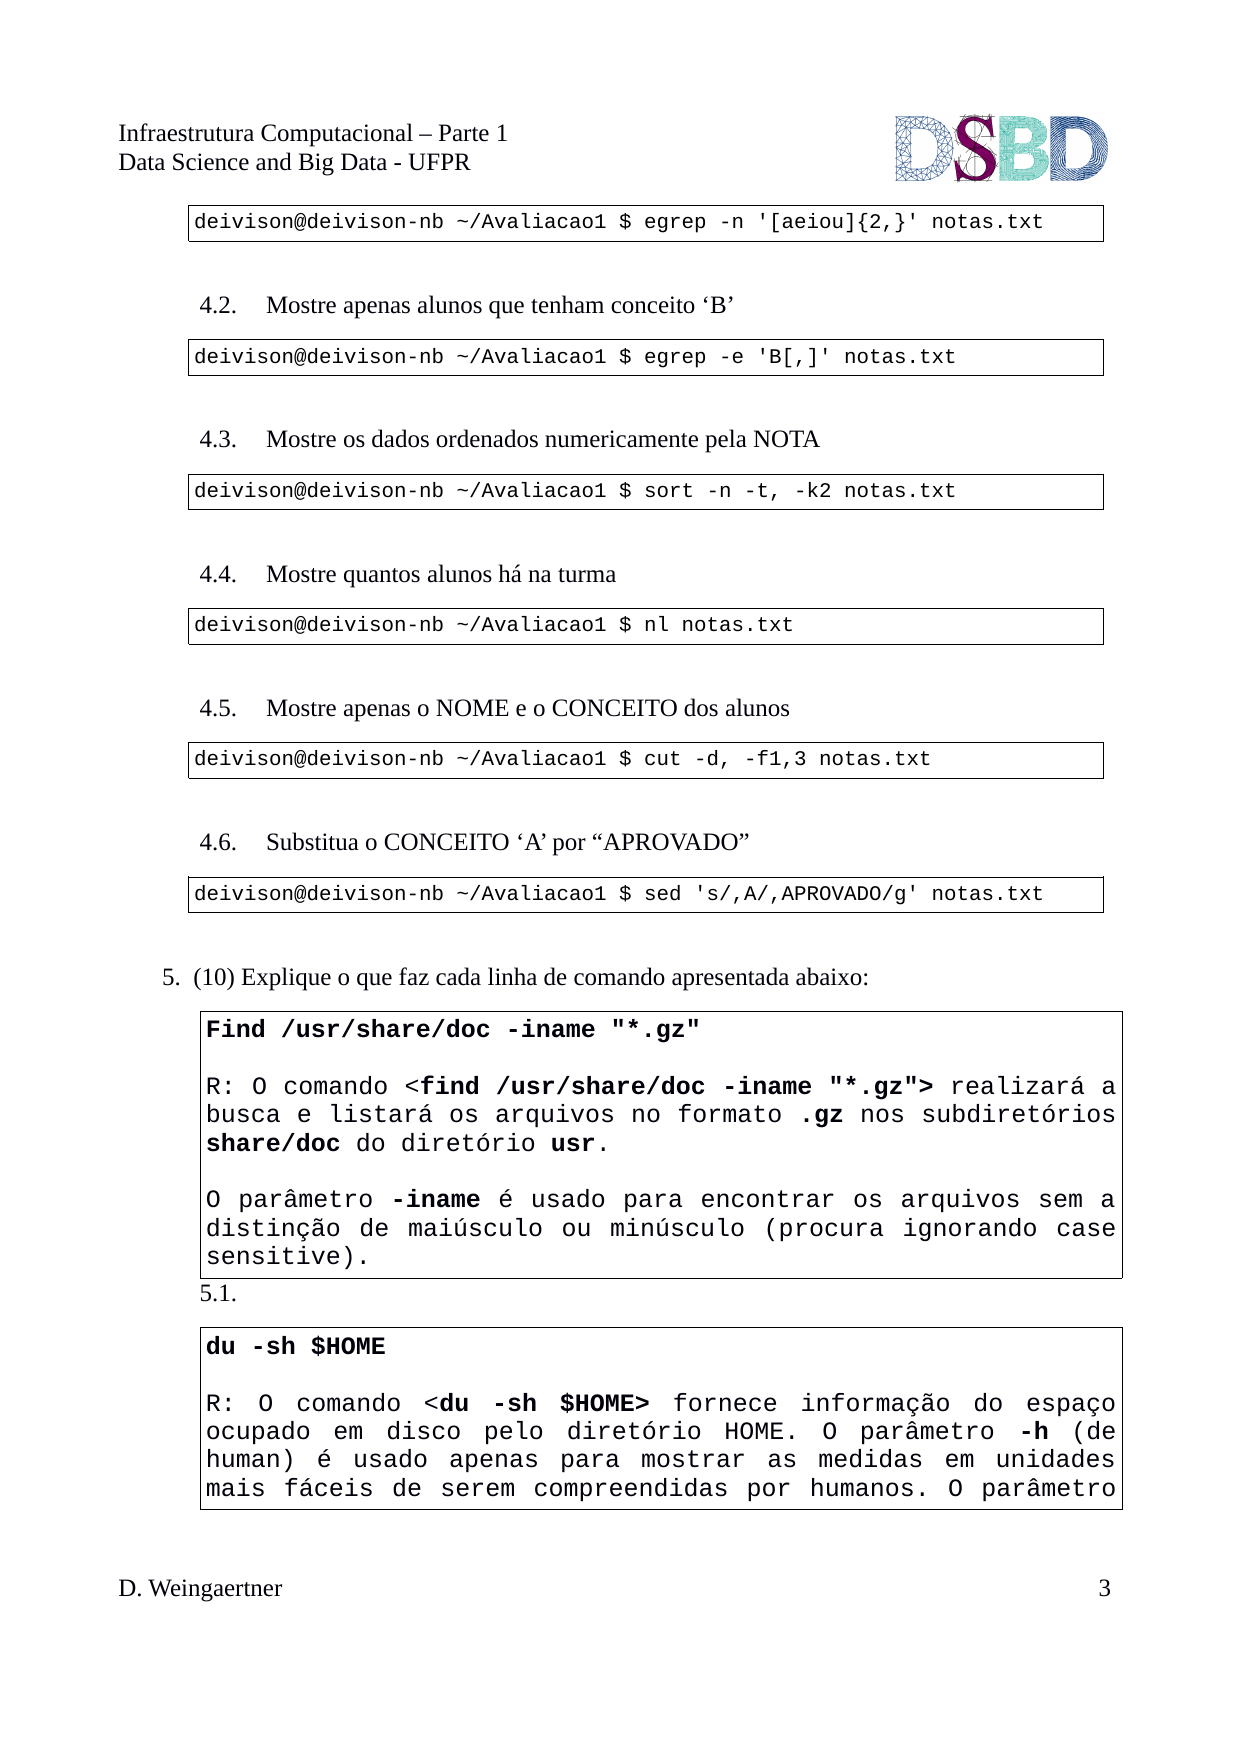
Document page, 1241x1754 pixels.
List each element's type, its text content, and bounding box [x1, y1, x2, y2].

table_header deivison@deivison-nb ~/Avaliacao1 $ sed 's/,A/,APROVADO/g' notas.txt [189, 878, 1103, 912]
list Mostre quantos alunos há na turma [193, 559, 1122, 588]
table_header deivison@deivison-nb ~/Avaliacao1 $ egrep -n '[aeiou]{2,}' notas.txt [189, 206, 1103, 241]
list Mostre apenas alunos que tenham conceito ‘B’ [193, 290, 1122, 319]
table_header deivison@deivison-nb ~/Avaliacao1 $ nl notas.txt [189, 609, 1103, 643]
list Mostre os dados ordenados numericamente pela NOTA [193, 424, 1122, 453]
table_header Find /usr/share/doc -iname "*.gz" R: O comando <find /usr/share/doc -iname "*.gz"> realizará a busca e listará os arquivos no formato .gz nos subdiretórios share/doc do diretório usr. O parâmetro -iname é usado para encontrar os arquivos sem a distinção de maiúsculo ou minúsculo (procura ignorando case sensitive). [201, 1012, 1122, 1278]
picture [892, 112, 1111, 185]
list (10) Explique o que faz cada linha de comando apresentada abaixo: [156, 962, 1122, 990]
table_header deivison@deivison-nb ~/Avaliacao1 $ egrep -e 'B[,]' notas.txt [189, 340, 1103, 375]
table_header deivison@deivison-nb ~/Avaliacao1 $ sort -n -t, -k2 notas.txt [189, 475, 1103, 509]
list Substitua o CONCEITO ‘A’ por “APROVADO” [193, 827, 1122, 856]
table_header du -sh $HOME R: O comando <du -sh $HOME> fornece informação do espaço ocupado em disco pelo diretório HOME. O parâmetro -h (de human) é usado apenas para mostrar as medidas em unidades mais fáceis de serem compreendidas por humanos. O parâmetro [201, 1328, 1122, 1509]
list Mostre apenas o NOME e o CONCEITO dos alunos [193, 693, 1122, 722]
table_header deivison@deivison-nb ~/Avaliacao1 $ cut -d, -f1,3 notas.txt [189, 743, 1103, 778]
